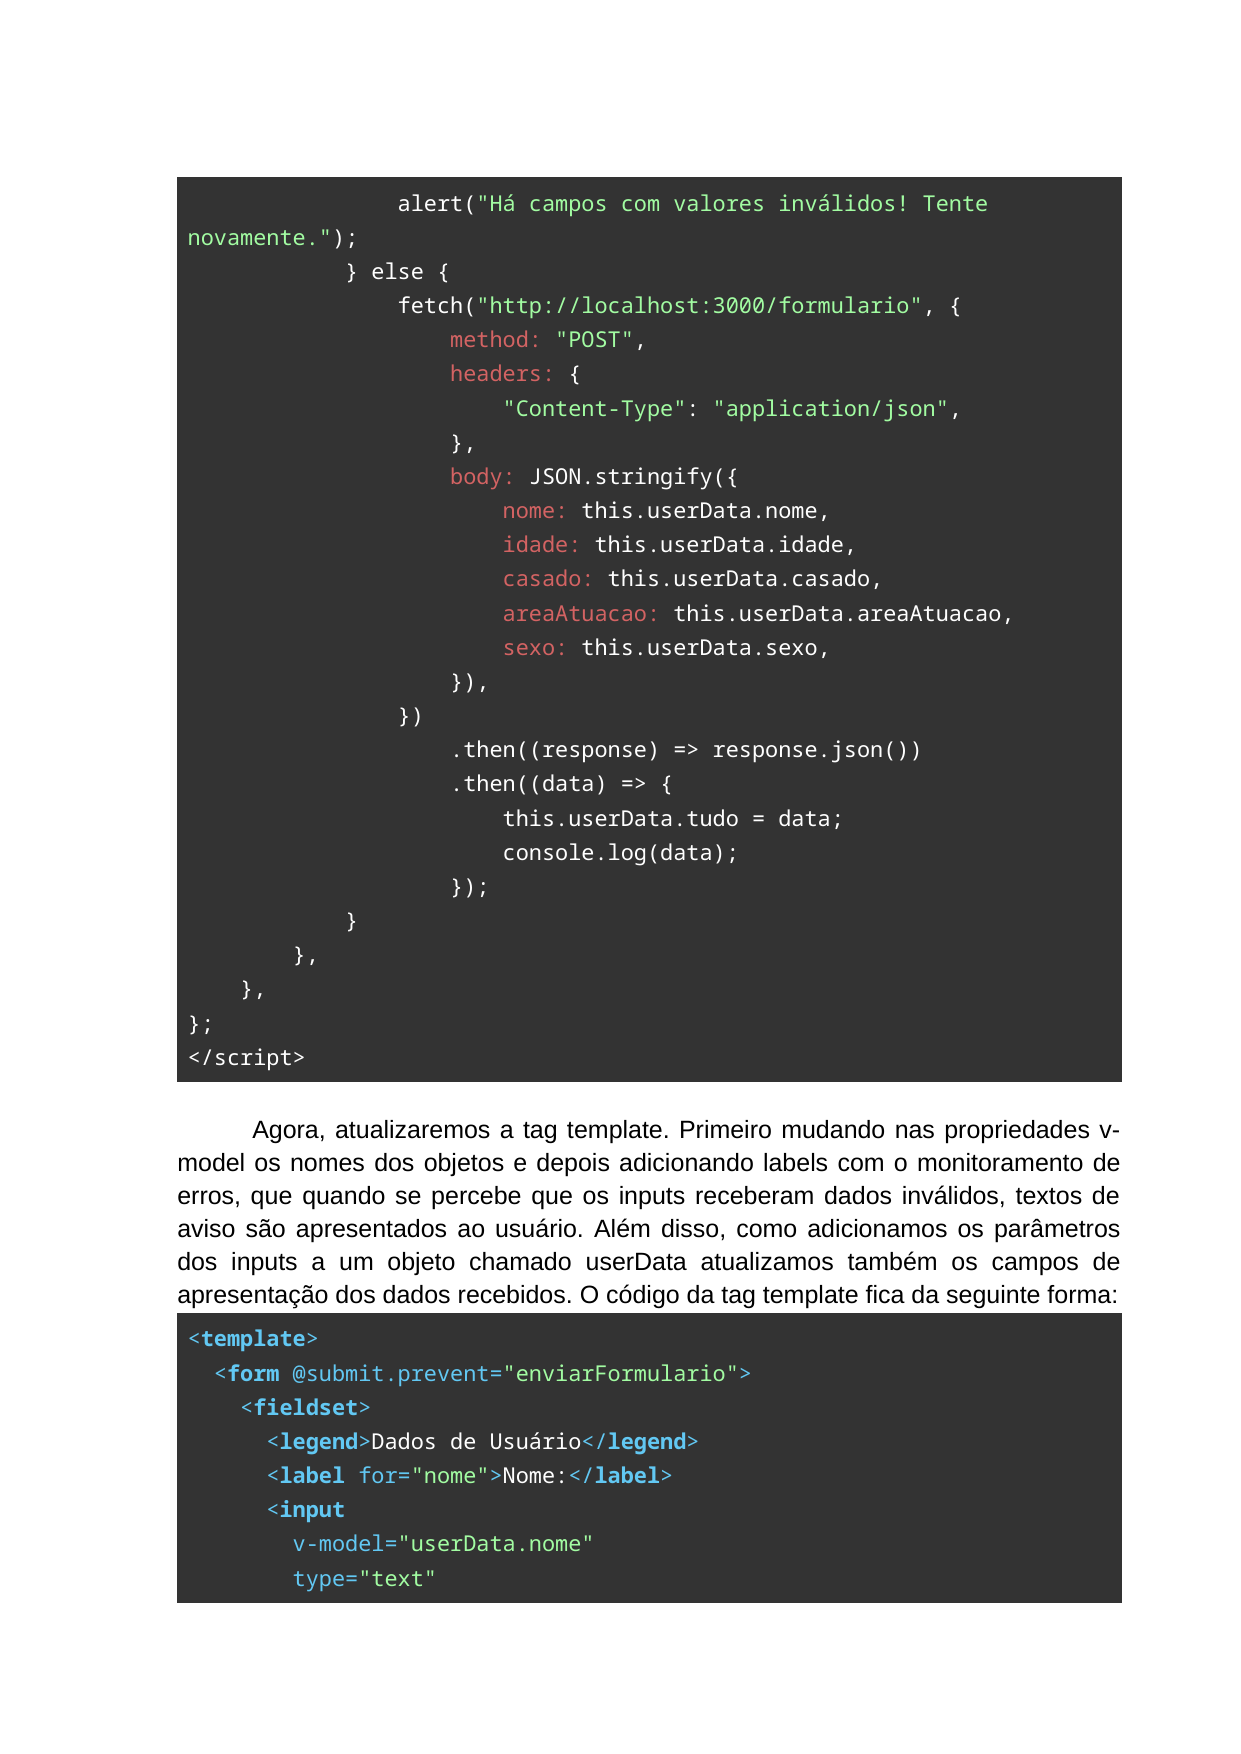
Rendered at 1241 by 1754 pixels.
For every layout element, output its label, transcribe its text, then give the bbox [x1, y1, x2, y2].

text Agora, atualizaremos a tag template. Primeiro mudando nas propriedades v-model os nomes dos objetos e depois adicionando labels com o monitoramento de erros, que quando se percebe que os inputs receberam dados inválidos, textos de aviso são apresentados ao usuário. Além disso, como adicionamos os parâmetros dos inputs a um objeto chamado userData atualizamos também os campos de apresentação dos dados recebidos. O código da tag template fica da seguinte forma: [177, 1115, 1122, 1309]
table_header <template> <form @submit.prevent="enviarFormulario"> <fieldset> <legend>Dados de Usuário</legend> <label for="nome">Nome:</label> <input v-model="userData.nome" type="text" [177, 1313, 1122, 1603]
table_header alert("Há campos com valores inválidos! Tente novamente."); } else { fetch("http://localhost:3000/formulario", { method: "POST", headers: { "Content-Type": "application/json", }, body: JSON.stringify({ nome: this.userData.nome, idade: this.userData.idade, casado: this.userData.casado, areaAtuacao: this.userData.areaAtuacao, sexo: this.userData.sexo, }), }) .then((response) => response.json()) .then((data) => { this.userData.tudo = data; console.log(data); }); } }, }, }; </script> [177, 177, 1122, 1082]
